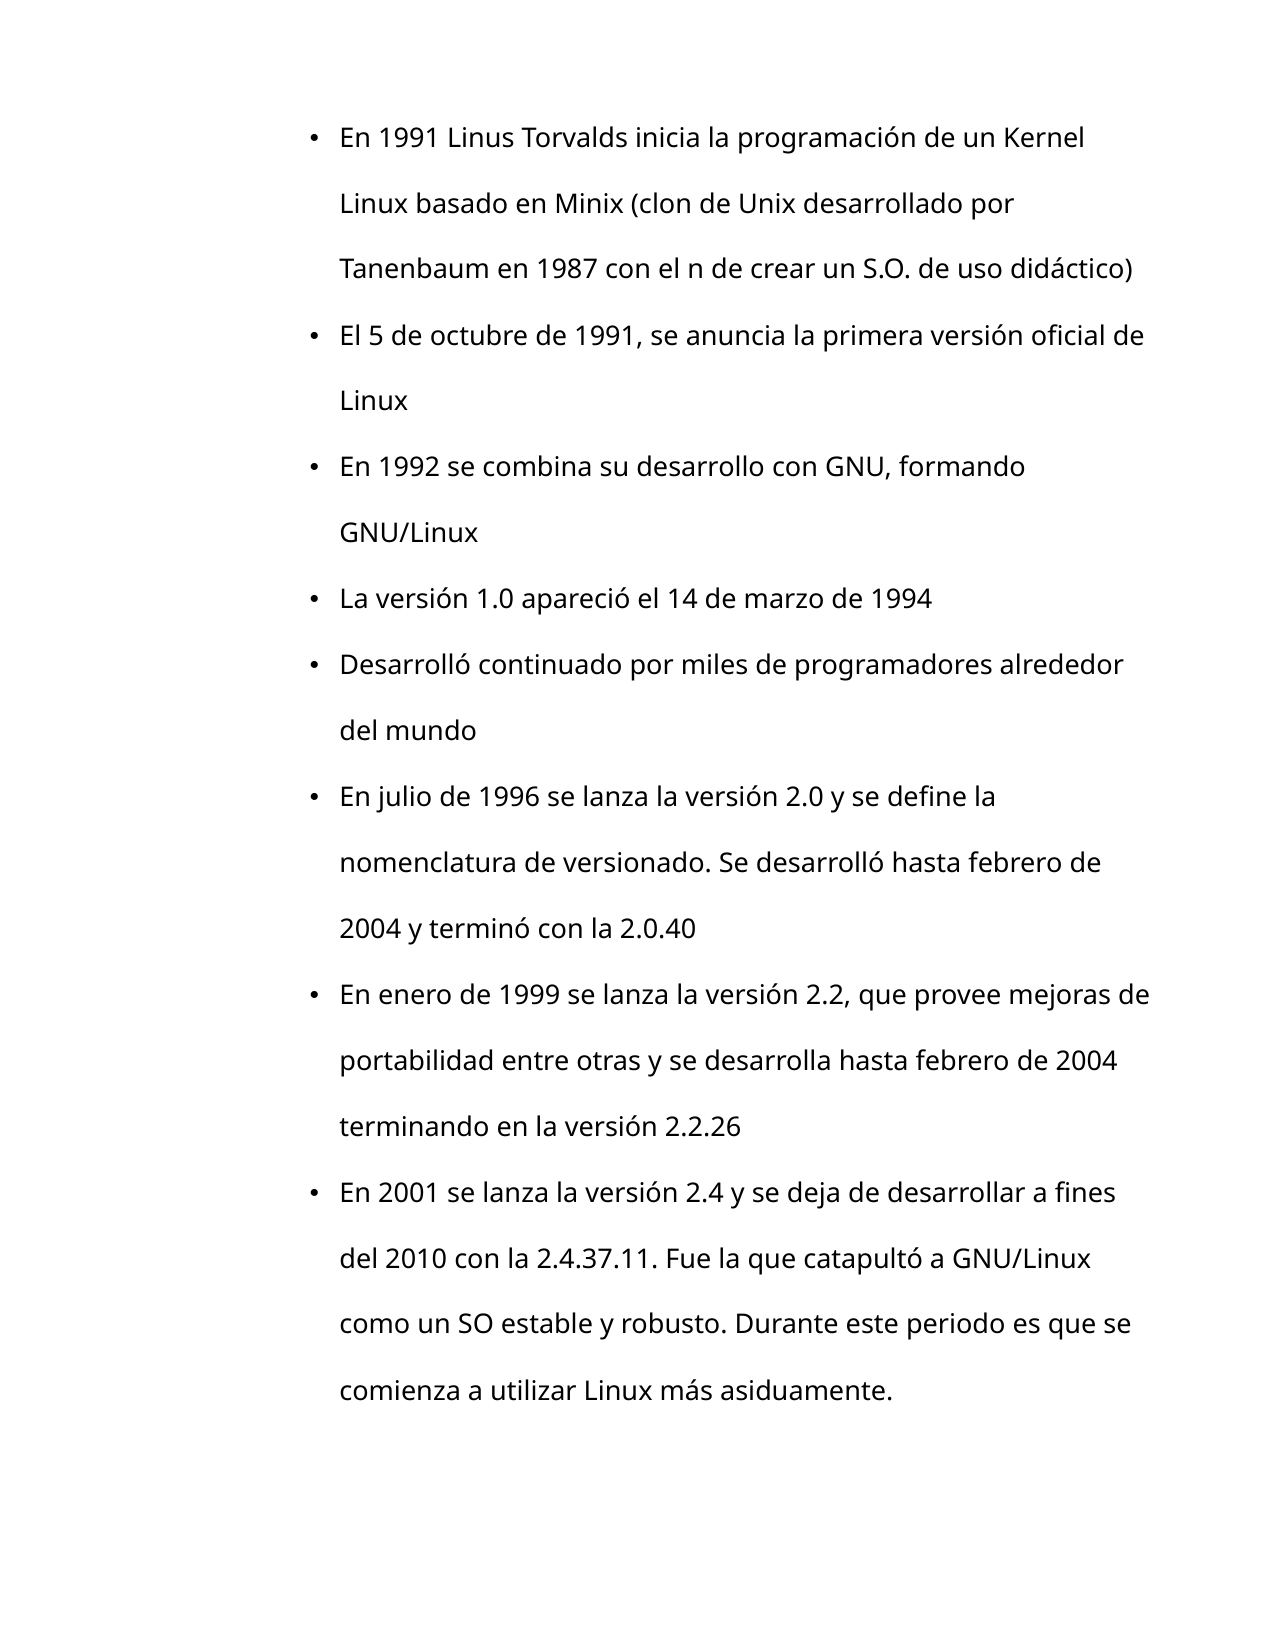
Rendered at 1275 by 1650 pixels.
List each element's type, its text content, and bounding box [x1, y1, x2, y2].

list Desarrolló continuado por miles de programadores alrededor del mundo [309, 646, 1157, 748]
list En 1992 se combina su desarrollo con GNU, formando GNU/Linux [309, 448, 1157, 551]
list En 2001 se lanza la versión 2.4 y se deja de desarrollar a fines del 2010 con la 2.4.37.11. Fue la que catapultó a GNU/Linux como un SO estable y robusto. Durante este periodo es que se comienza a utilizar Linux más asiduamente. [309, 1173, 1157, 1408]
list En enero de 1999 se lanza la versión 2.2, que provee mejoras de portabilidad entre otras y se desarrolla hasta febrero de 2004 terminando en la versión 2.2.26 [309, 975, 1157, 1144]
list La versión 1.0 apareció el 14 de marzo de 1994 [309, 580, 1157, 617]
list El 5 de octubre de 1991, se anuncia la primera versión oficial de Linux [309, 316, 1157, 419]
list En 1991 Linus Torvalds inicia la programación de un Kernel Linux basado en Minix (clon de Unix desarrollado por Tanenbaum en 1987 con el n de crear un S.O. de uso didáctico) [309, 118, 1157, 287]
list En julio de 1996 se lanza la versión 2.0 y se define la nomenclatura de versionado. Se desarrolló hasta febrero de 2004 y terminó con la 2.0.40 [309, 777, 1157, 946]
